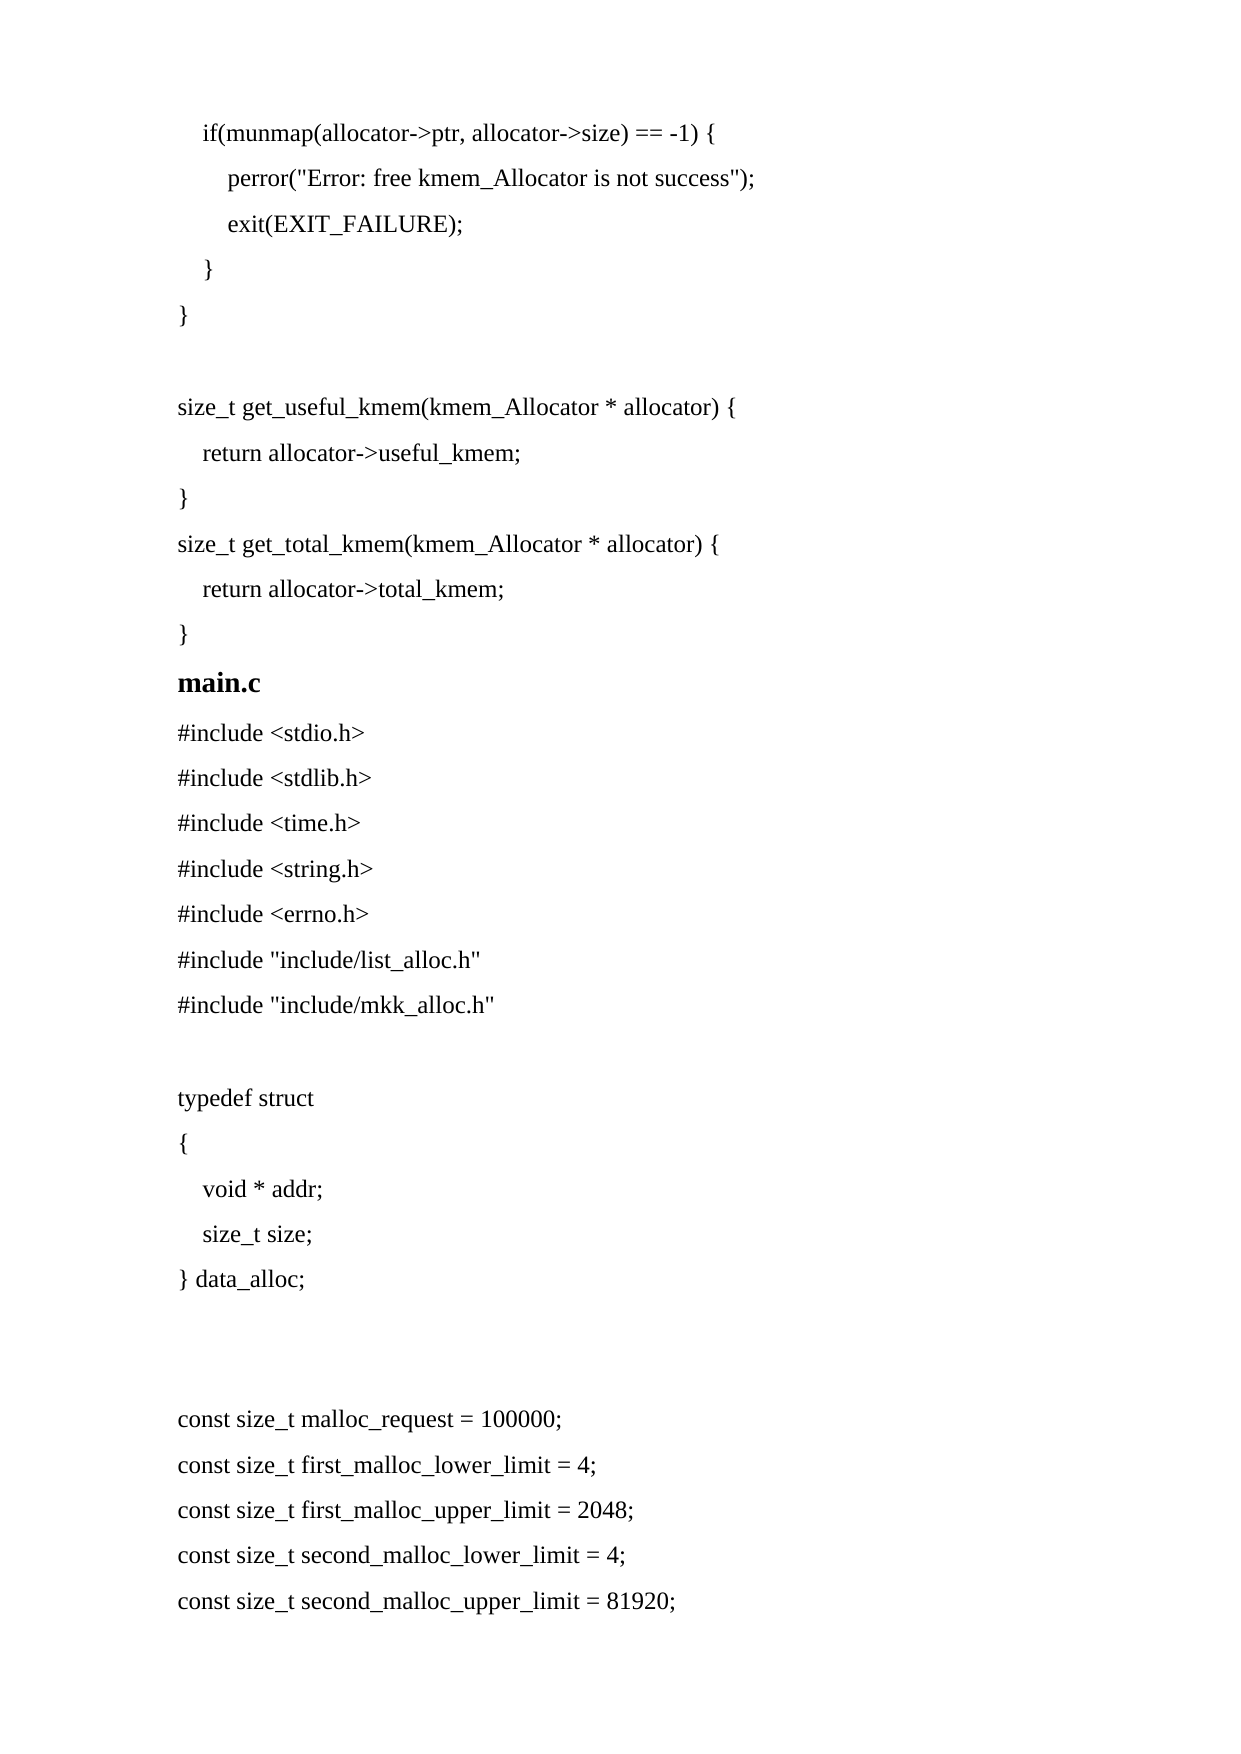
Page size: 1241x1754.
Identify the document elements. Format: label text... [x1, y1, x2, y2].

text #include <string.h> [177, 854, 1152, 883]
text const size_t second_malloc_lower_limit = 4; [177, 1541, 1152, 1569]
text size_t get_total_kmem(kmem_Allocator * allocator) { [177, 529, 1152, 557]
text #include <stdio.h> [177, 718, 1152, 746]
text size_t size; [177, 1219, 1152, 1248]
text } [177, 619, 1152, 648]
text #include <stdlib.h> [177, 763, 1152, 792]
text const size_t malloc_request = 100000; [177, 1404, 1152, 1433]
text #include <time.h> [177, 808, 1152, 837]
text const size_t first_malloc_lower_limit = 4; [177, 1450, 1152, 1478]
text if(munmap(allocator->ptr, allocator->size) == -1) { [177, 118, 1152, 147]
text const size_t first_malloc_upper_limit = 2048; [177, 1495, 1152, 1524]
text main.c [177, 665, 1152, 698]
text return allocator->total_kmem; [177, 574, 1152, 603]
text perror("Error: free kmem_Allocator is not success"); [177, 163, 1152, 192]
text #include "include/mkk_alloc.h" [177, 990, 1152, 1019]
text } [177, 254, 1152, 283]
text { [177, 1128, 1152, 1157]
text } [177, 483, 1152, 512]
text exit(EXIT_FAILURE); [177, 209, 1152, 238]
text } data_alloc; [177, 1264, 1152, 1293]
text #include "include/list_alloc.h" [177, 945, 1152, 973]
text #include <errno.h> [177, 899, 1152, 928]
text return allocator->useful_kmem; [177, 438, 1152, 467]
text } [177, 300, 1152, 328]
text const size_t second_malloc_upper_limit = 81920; [177, 1586, 1152, 1615]
text void * addr; [177, 1174, 1152, 1202]
text typedef struct [177, 1083, 1152, 1112]
text size_t get_useful_kmem(kmem_Allocator * allocator) { [177, 392, 1152, 421]
